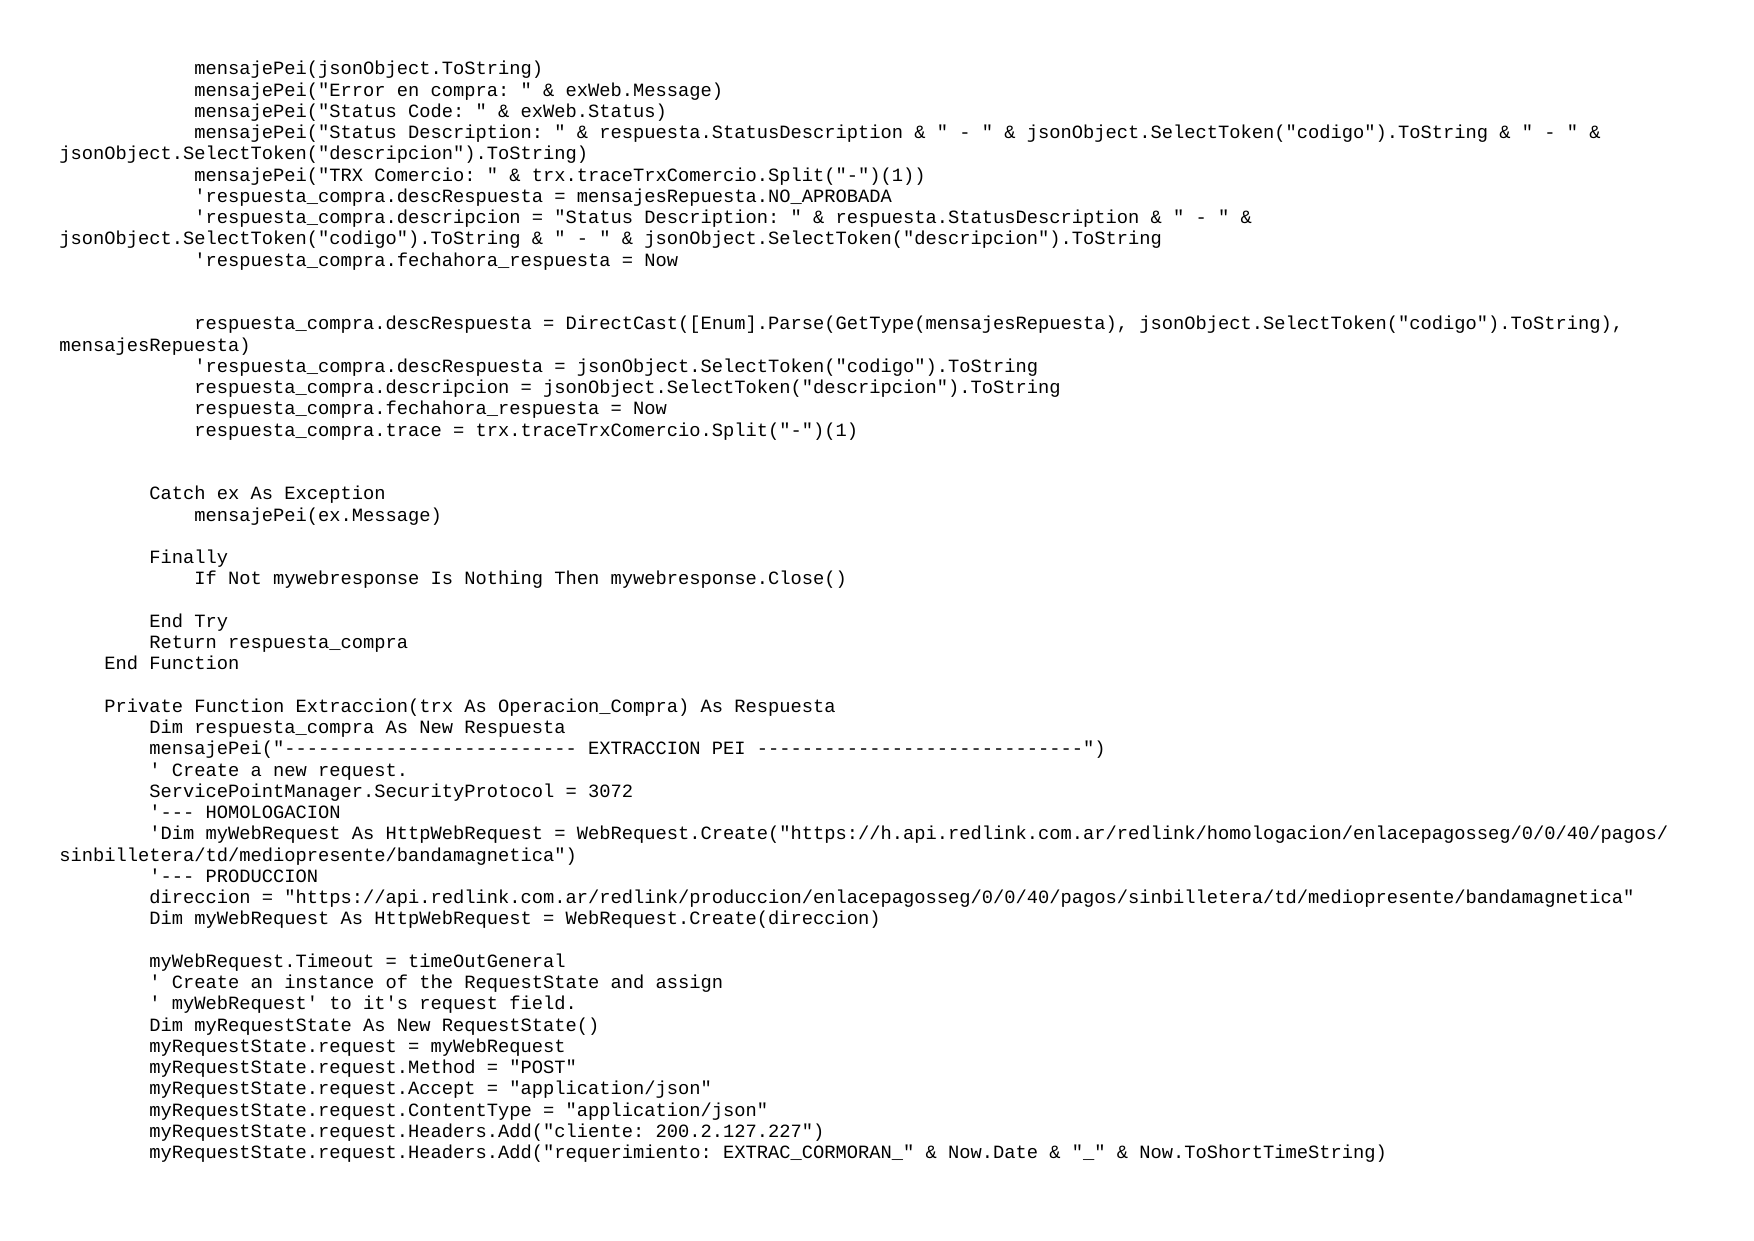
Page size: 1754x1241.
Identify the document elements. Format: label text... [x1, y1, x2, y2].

text 'respuesta_compra.descRespuesta = jsonObject.SelectToken("codigo").ToString [59, 357, 1695, 378]
text myRequestState.request.Accept = "application/json" [59, 1079, 1695, 1100]
text mensajePei("TRX Comercio: " & trx.traceTrxComercio.Split("-")(1)) [59, 165, 1695, 187]
text End Function [59, 654, 1695, 675]
text mensajePei("-------------------------- EXTRACCION PEI -----------------------------") [59, 739, 1695, 760]
text mensajePei(ex.Message) [59, 505, 1695, 527]
text ' Create an instance of the RequestState and assign [59, 973, 1695, 994]
text mensajePei("Status Code: " & exWeb.Status) [59, 102, 1695, 123]
text End Try [59, 612, 1695, 633]
text myRequestState.request.Headers.Add("requerimiento: EXTRAC_CORMORAN_" & Now.Date & "_" & Now.ToShortTimeString) [59, 1143, 1695, 1164]
text Dim myWebRequest As HttpWebRequest = WebRequest.Create(direccion) [59, 909, 1695, 930]
text If Not mywebresponse Is Nothing Then mywebresponse.Close() [59, 569, 1695, 590]
text mensajePei("Status Description: " & respuesta.StatusDescription & " - " & jsonObject.SelectToken("codigo").ToString & " - " & jsonObject.SelectToken("descripcion").ToString) [59, 123, 1695, 165]
text respuesta_compra.fechahora_respuesta = Now [59, 399, 1695, 420]
text Dim respuesta_compra As New Respuesta [59, 718, 1695, 739]
text myWebRequest.Timeout = timeOutGeneral [59, 952, 1695, 973]
text Return respuesta_compra [59, 633, 1695, 654]
text respuesta_compra.descripcion = jsonObject.SelectToken("descripcion").ToString [59, 378, 1695, 399]
text myRequestState.request.ContentType = "application/json" [59, 1100, 1695, 1122]
text Catch ex As Exception [59, 484, 1695, 505]
text direccion = "https://api.redlink.com.ar/redlink/produccion/enlacepagosseg/0/0/40/pagos/sinbilletera/td/mediopresente/bandamagnetica" [59, 888, 1695, 909]
text 'respuesta_compra.fechahora_respuesta = Now [59, 250, 1695, 272]
text mensajePei("Error en compra: " & exWeb.Message) [59, 80, 1695, 102]
text mensajePei(jsonObject.ToString) [59, 59, 1695, 80]
text myRequestState.request.Headers.Add("cliente: 200.2.127.227") [59, 1122, 1695, 1143]
text 'respuesta_compra.descripcion = "Status Description: " & respuesta.StatusDescription & " - " & jsonObject.SelectToken("codigo").ToString & " - " & jsonObject.SelectToken("descripcion").ToString [59, 208, 1695, 250]
text ' myWebRequest' to it's request field. [59, 994, 1695, 1015]
text 'Dim myWebRequest As HttpWebRequest = WebRequest.Create("https://h.api.redlink.com.ar/redlink/homologacion/enlacepagosseg/0/0/40/pagos/sinbilletera/td/mediopresente/bandamagnetica") [59, 824, 1695, 867]
text '--- PRODUCCION [59, 867, 1695, 888]
text Finally [59, 548, 1695, 569]
text 'respuesta_compra.descRespuesta = mensajesRepuesta.NO_APROBADA [59, 187, 1695, 208]
text myRequestState.request.Method = "POST" [59, 1058, 1695, 1079]
text '--- HOMOLOGACION [59, 803, 1695, 824]
text myRequestState.request = myWebRequest [59, 1037, 1695, 1058]
text respuesta_compra.descRespuesta = DirectCast([Enum].Parse(GetType(mensajesRepuesta), jsonObject.SelectToken("codigo").ToString), mensajesRepuesta) [59, 314, 1695, 357]
text Dim myRequestState As New RequestState() [59, 1015, 1695, 1037]
text ServicePointManager.SecurityProtocol = 3072 [59, 782, 1695, 803]
text ' Create a new request. [59, 760, 1695, 782]
text Private Function Extraccion(trx As Operacion_Compra) As Respuesta [59, 697, 1695, 718]
text respuesta_compra.trace = trx.traceTrxComercio.Split("-")(1) [59, 420, 1695, 442]
